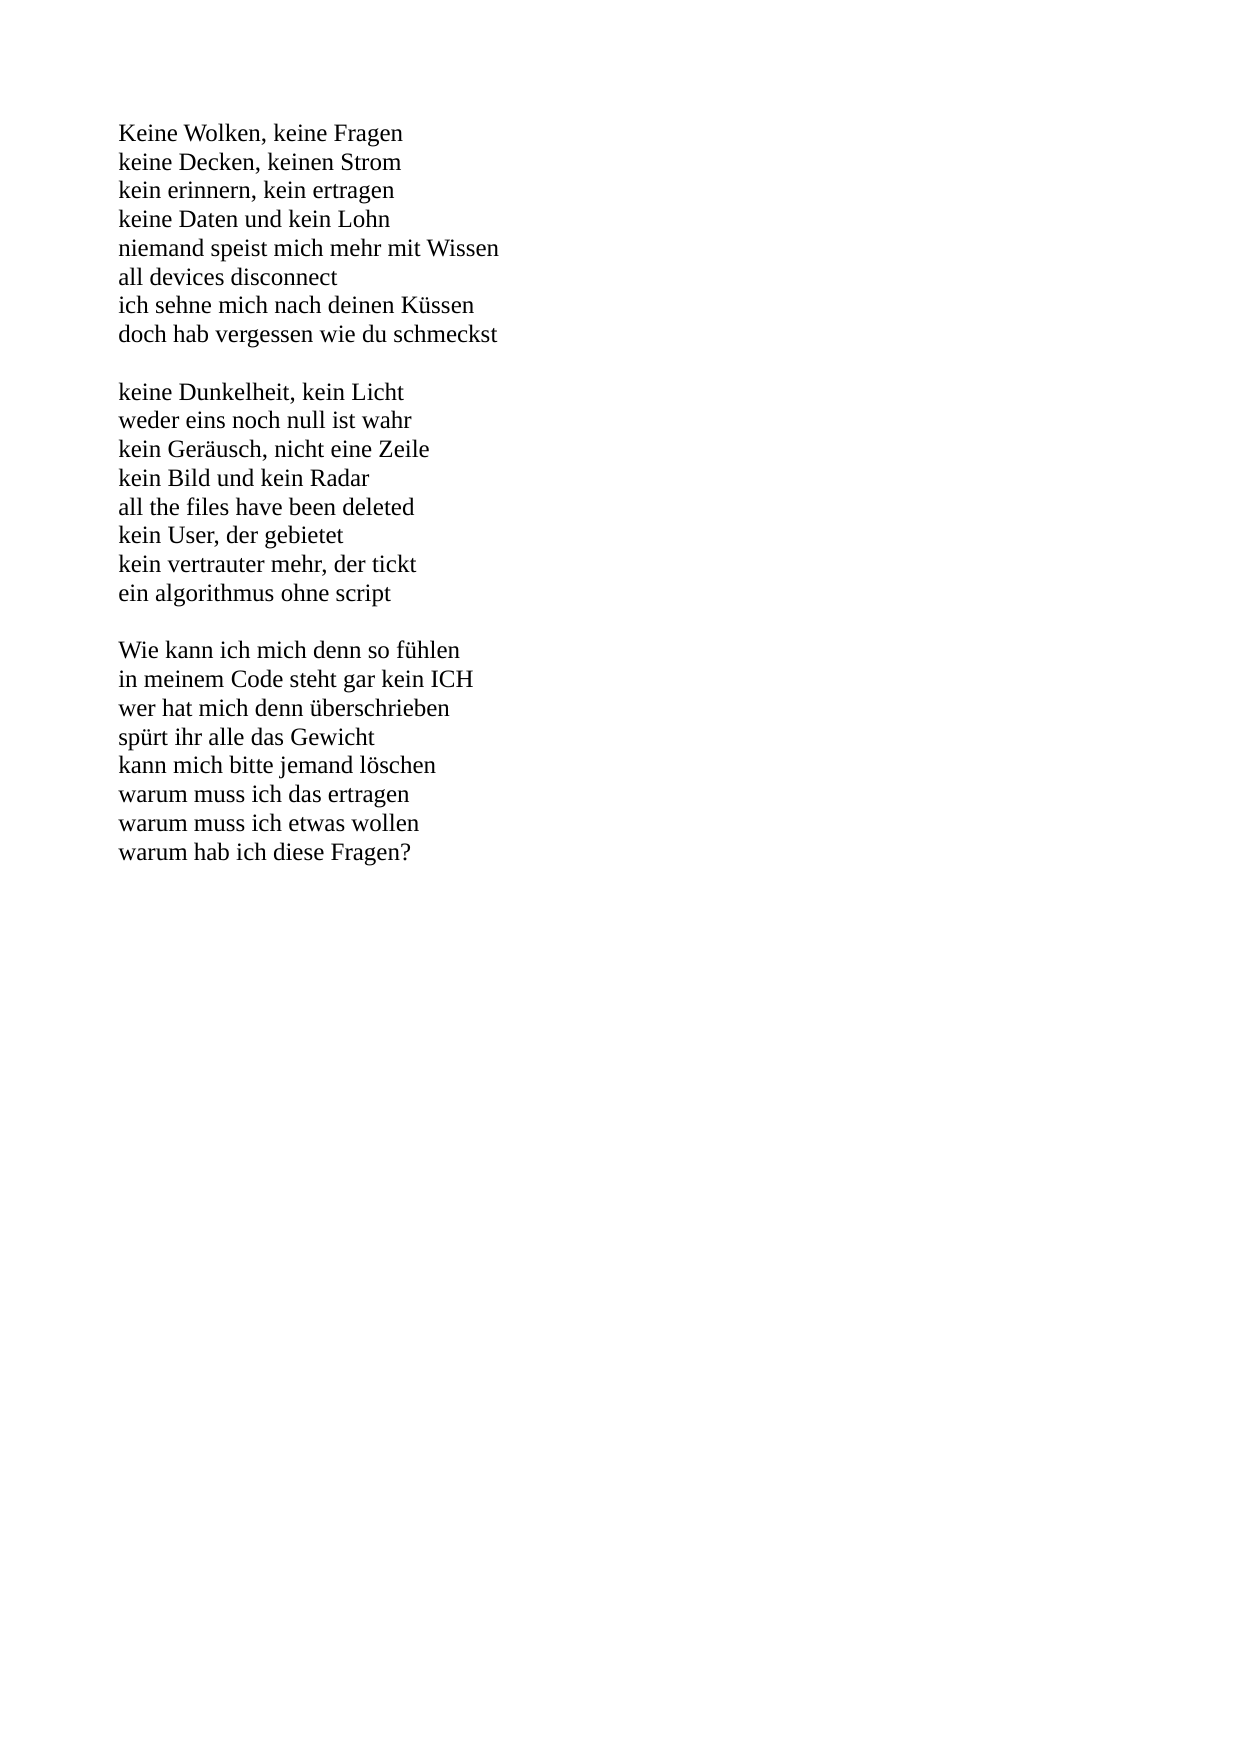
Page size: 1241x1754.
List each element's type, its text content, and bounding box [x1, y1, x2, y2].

text Keine Wolken, keine Fragen [118, 118, 1122, 147]
text kein Geräusch, nicht eine Zeile [118, 434, 1122, 463]
text niemand speist mich mehr mit Wissen [118, 233, 1122, 262]
text warum hab ich diese Fragen? [118, 837, 1122, 866]
text keine Decken, keinen Strom [118, 147, 1122, 176]
text wer hat mich denn überschrieben [118, 693, 1122, 722]
text kein User, der gebietet [118, 521, 1122, 549]
text kann mich bitte jemand löschen [118, 751, 1122, 779]
text in meinem Code steht gar kein ICH [118, 664, 1122, 693]
text all the files have been deleted [118, 492, 1122, 521]
text spürt ihr alle das Gewicht [118, 722, 1122, 751]
text ein algorithmus ohne script [118, 578, 1122, 607]
text kein vertrauter mehr, der tickt [118, 549, 1122, 578]
text keine Dunkelheit, kein Licht [118, 377, 1122, 406]
text all devices disconnect [118, 262, 1122, 291]
text kein erinnern, kein ertragen [118, 176, 1122, 204]
text warum muss ich das ertragen [118, 779, 1122, 808]
text doch hab vergessen wie du schmeckst [118, 319, 1122, 348]
text kein Bild und kein Radar [118, 463, 1122, 492]
text ich sehne mich nach deinen Küssen [118, 291, 1122, 319]
text Wie kann ich mich denn so fühlen [118, 636, 1122, 664]
text warum muss ich etwas wollen [118, 808, 1122, 837]
text weder eins noch null ist wahr [118, 406, 1122, 434]
text keine Daten und kein Lohn [118, 204, 1122, 233]
